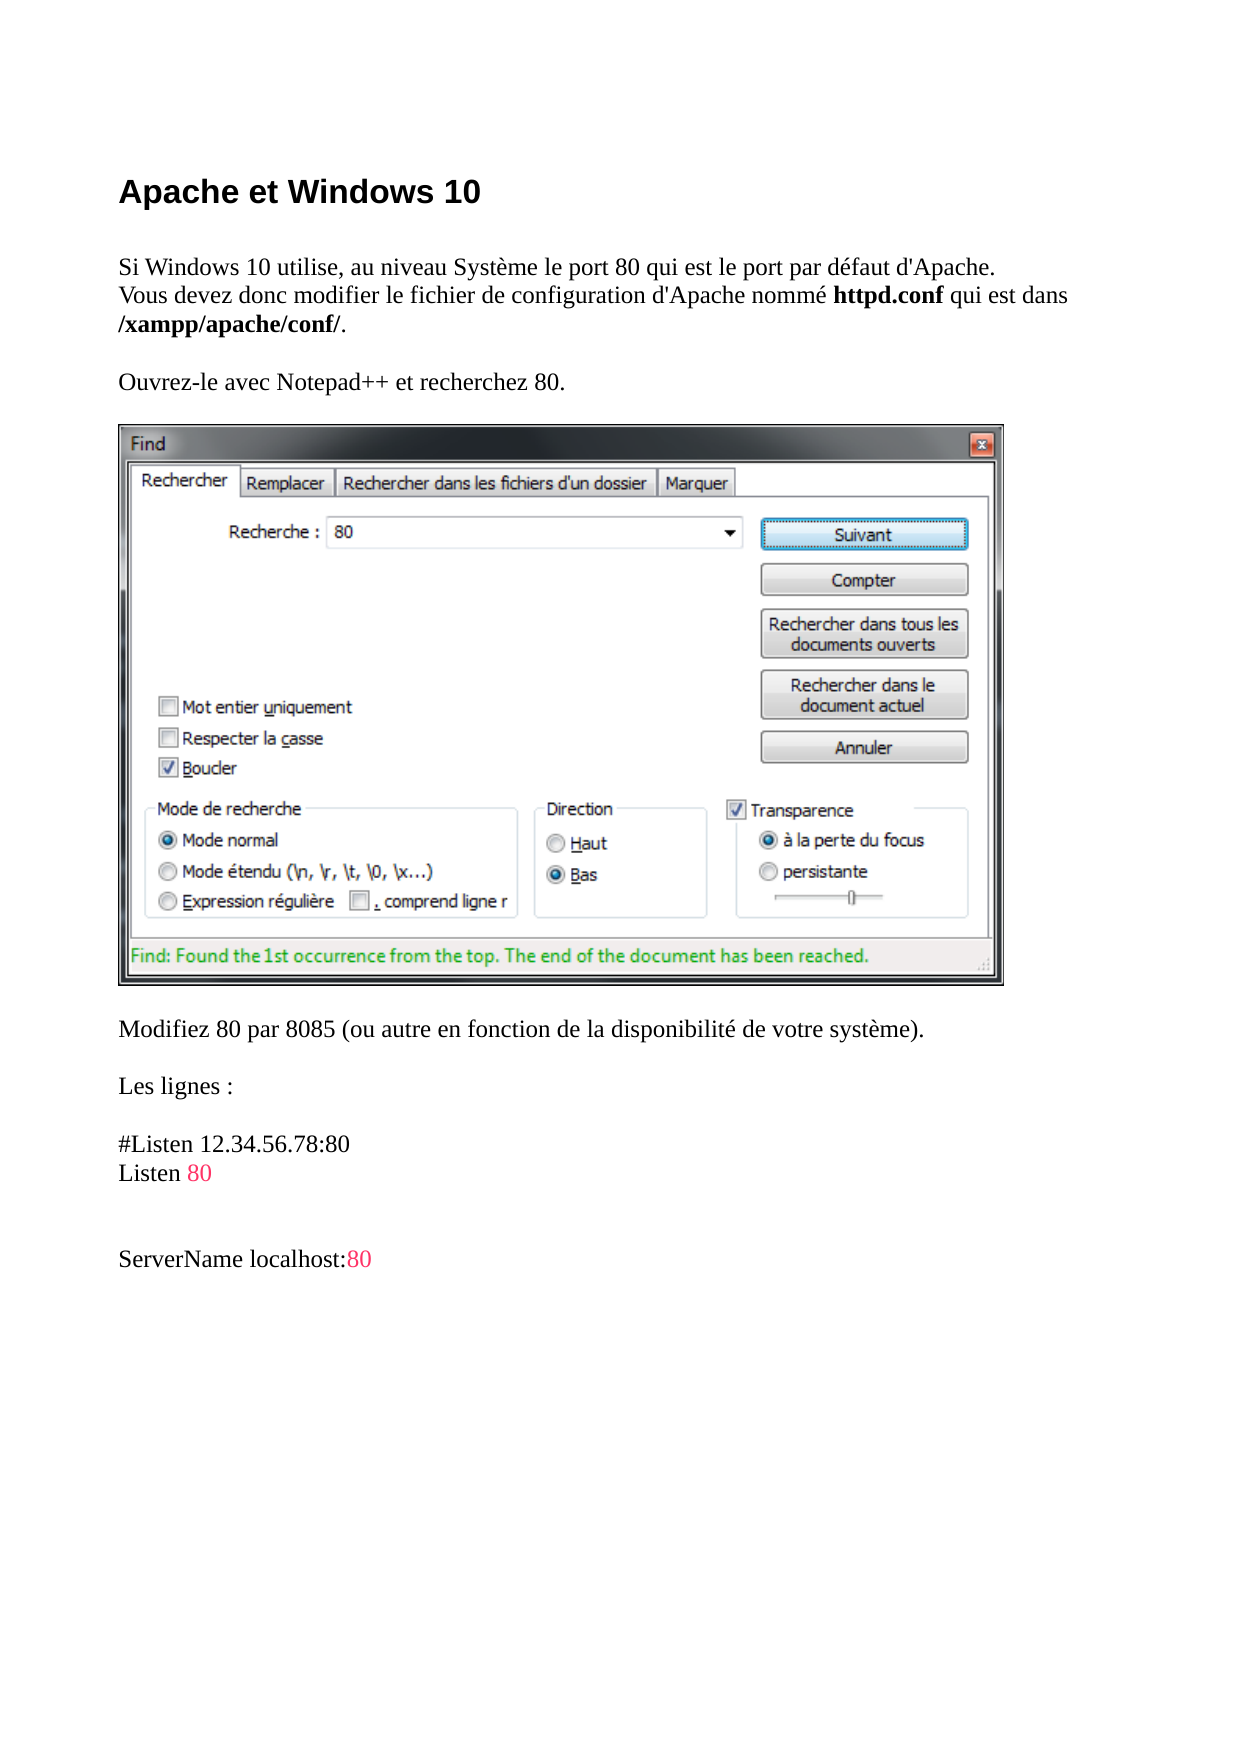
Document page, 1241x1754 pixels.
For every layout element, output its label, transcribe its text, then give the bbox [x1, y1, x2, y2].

text Ouvrez-le avec Notepad++ et recherchez 80. [118, 367, 1122, 396]
picture [118, 424, 1004, 986]
text #Listen 12.34.56.78:80 [118, 1129, 1122, 1158]
text Si Windows 10 utilise, au niveau Système le port 80 qui est le port par défaut d'Apache. [118, 252, 1122, 281]
text Modifiez 80 par 8085 (ou autre en fonction de la disponibilité de votre système). [118, 1014, 1122, 1043]
text ServerName localhost:80 [118, 1244, 1122, 1273]
text Les lignes : [118, 1071, 1122, 1100]
subtitle Apache et Windows 10 [118, 172, 1122, 211]
text Vous devez donc modifier le fichier de configuration d'Apache nommé httpd.conf qui est dans /xampp/apache/conf/. [118, 281, 1122, 338]
text Listen 80 [118, 1158, 1122, 1186]
